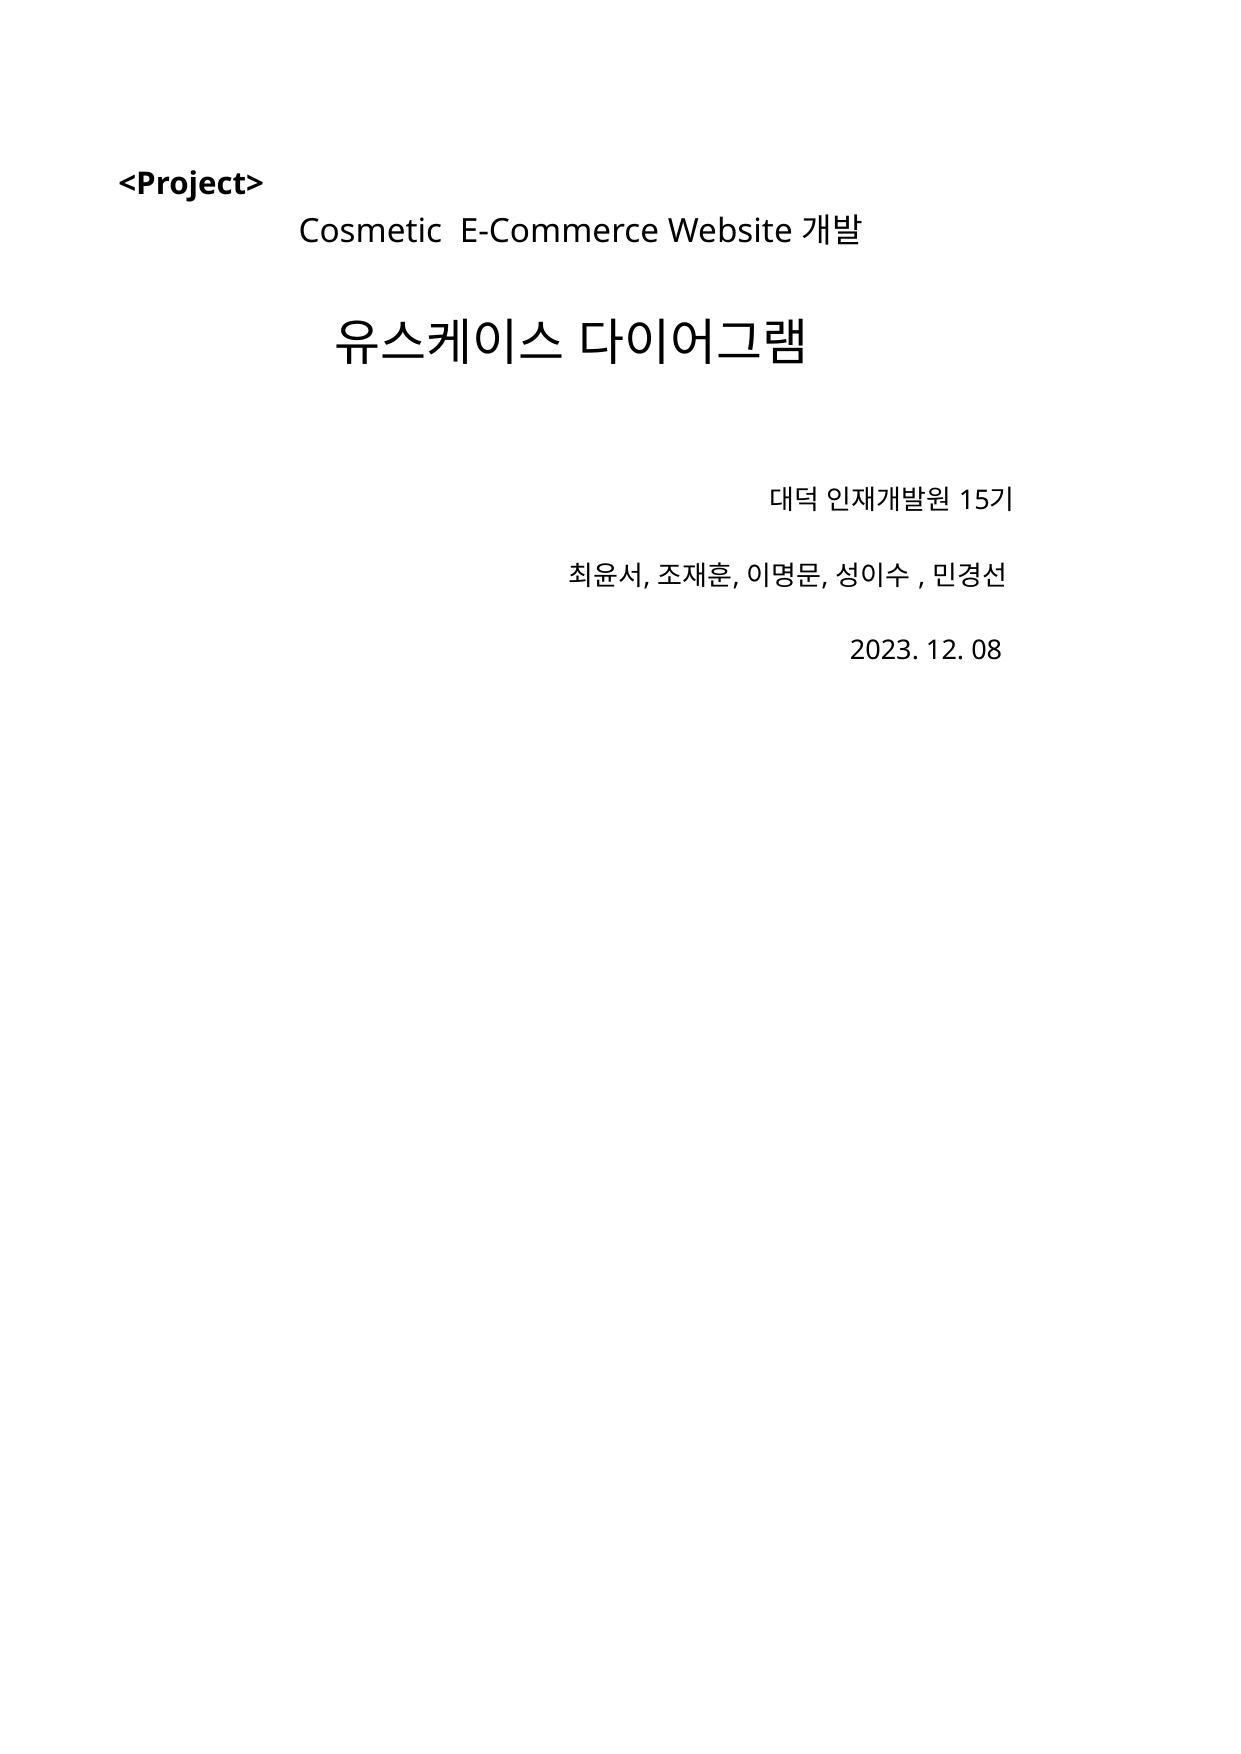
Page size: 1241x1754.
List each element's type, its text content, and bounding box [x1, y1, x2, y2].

text 최윤서, 조재훈, 이명문, 성이수 , 민경선 [118, 554, 1122, 593]
text 2023. 12. 08 [118, 630, 1122, 667]
text 대덕 인재개발원 15기 [118, 478, 1122, 517]
text 유스케이스 다이어그램 [118, 303, 1122, 376]
text <Project> [118, 118, 1122, 203]
text Cosmetic E-Commerce Website 개발 [118, 203, 1122, 252]
